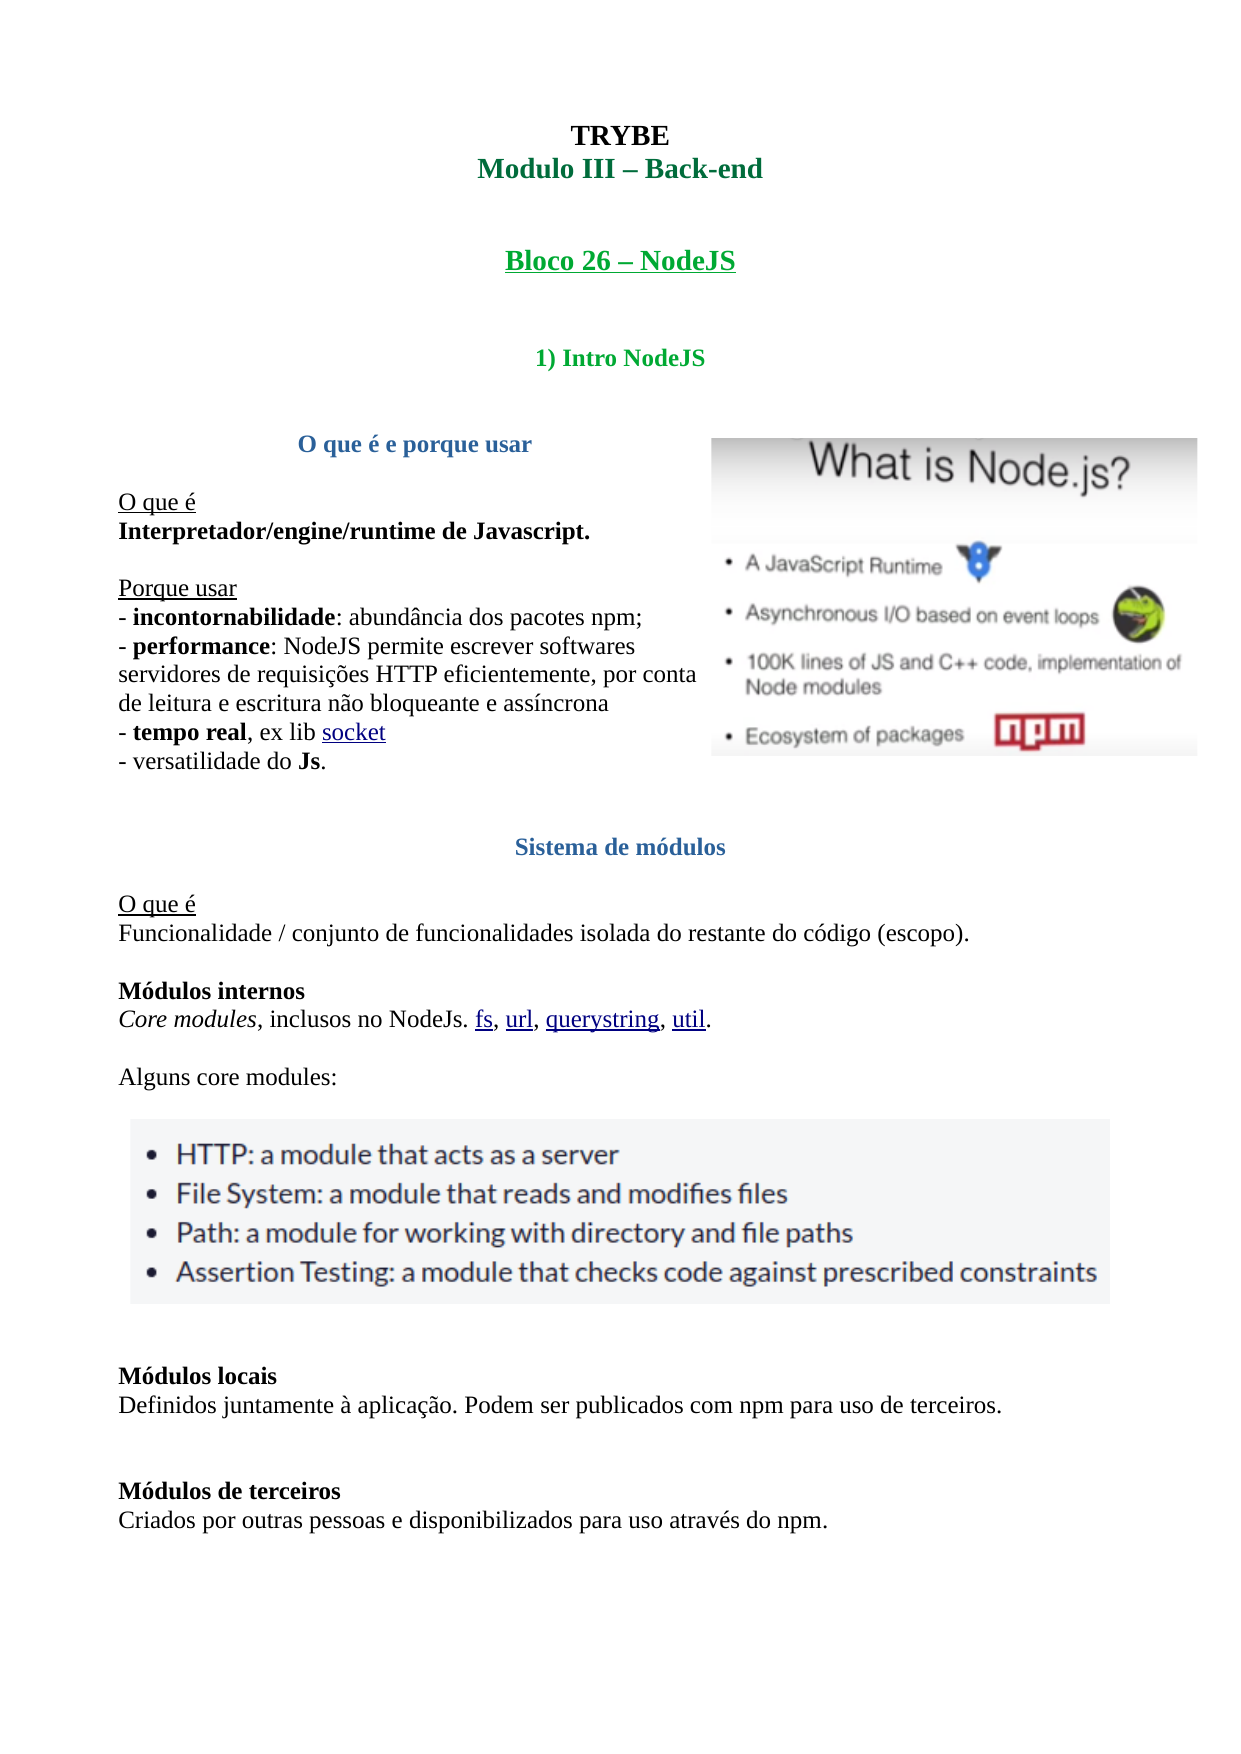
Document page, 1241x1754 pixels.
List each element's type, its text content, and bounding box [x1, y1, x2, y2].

picture [711, 438, 1198, 756]
text Módulos de terceiros [118, 1476, 1122, 1505]
text - versatilidade do Js. [118, 746, 1122, 774]
text Bloco 26 – NodeJS [118, 243, 1122, 276]
text - incontornabilidade: abundância dos pacotes npm; [118, 602, 711, 631]
text Porque usar [118, 573, 711, 602]
text Definidos juntamente à aplicação. Podem ser publicados com npm para uso de terceiros. [118, 1390, 1122, 1419]
text - tempo real, ex lib socket [118, 717, 711, 746]
text O que é e porque usar [118, 429, 1122, 458]
text Alguns core modules: [118, 1062, 1122, 1091]
text - performance: NodeJS permite escrever softwares servidores de requisições HTTP eficientemente, por conta de leitura e escritura não bloqueante e assíncrona [118, 631, 711, 717]
text Sistema de módulos [118, 832, 1122, 861]
text Core modules, inclusos no NodeJs. fs, url, querystring, util. [118, 1004, 1122, 1033]
text Criados por outras pessoas e disponibilizados para uso através do npm. [118, 1505, 1122, 1534]
text Módulos internos [118, 976, 1122, 1004]
text O que é [118, 889, 1122, 918]
text Modulo III – Back-end [118, 152, 1122, 185]
text Funcionalidade / conjunto de funcionalidades isolada do restante do código (escopo). [118, 918, 1122, 947]
text TRYBE [118, 118, 1122, 152]
text Interpretador/engine/runtime de Javascript. [118, 516, 711, 544]
text 1) Intro NodeJS [118, 343, 1122, 372]
text Módulos locais [118, 1361, 1122, 1390]
text O que é [118, 487, 711, 516]
picture [130, 1119, 1110, 1304]
